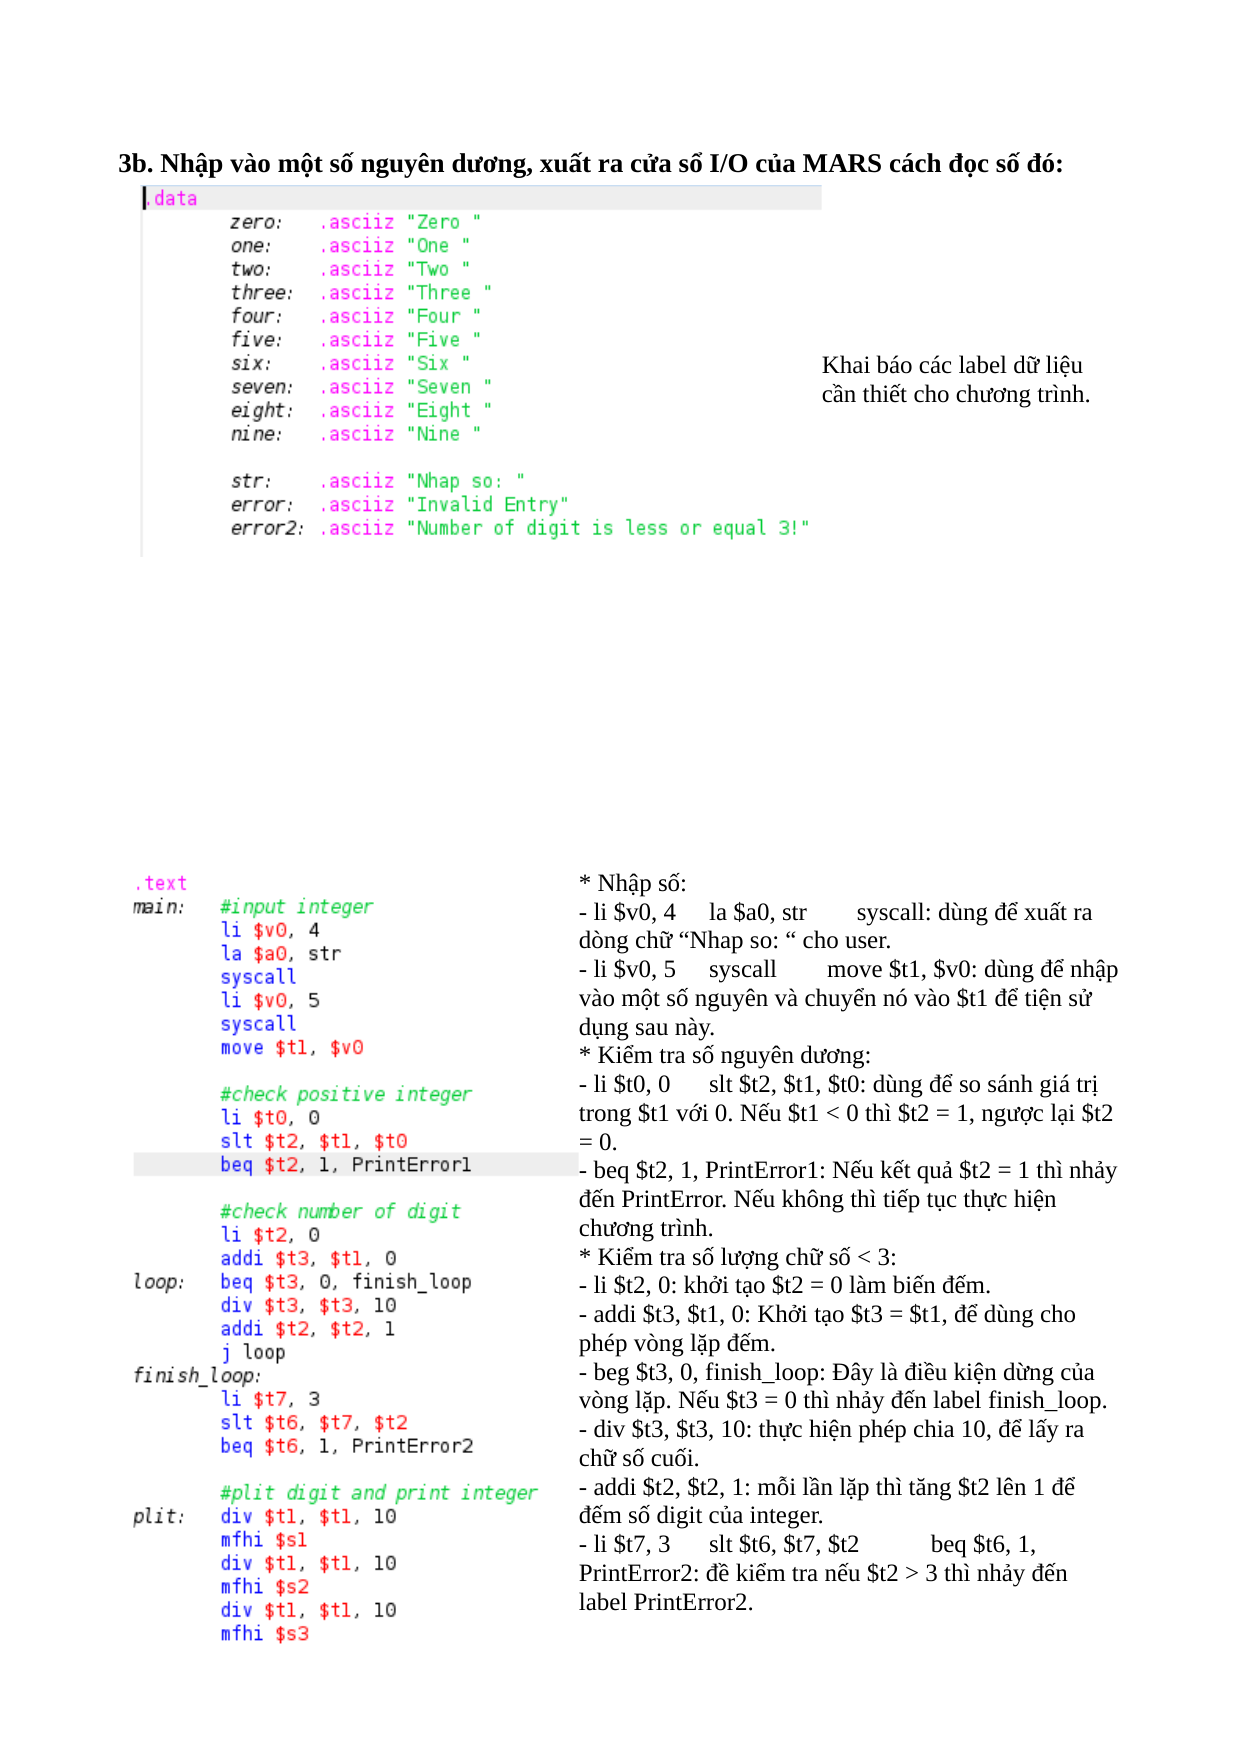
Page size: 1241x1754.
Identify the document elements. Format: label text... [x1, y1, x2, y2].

text - li $t2, 0: khởi tạo $t2 = 0 làm biến đếm. [579, 1271, 1122, 1299]
text - li $v0, 4 la $a0, str syscall: dùng để xuất ra dòng chữ “Nhap so: “ cho user. [579, 897, 1122, 954]
text [118, 351, 140, 408]
text * Nhập số: [118, 868, 1122, 897]
picture [133, 873, 579, 1664]
text - div $t3, $t3, 10: thực hiện phép chia 10, để lấy ra chữ số cuối. [579, 1414, 1122, 1472]
text 3b. Nhập vào một số nguyên dương, xuất ra cửa sổ I/O của MARS cách đọc số đó: [118, 147, 1122, 178]
text * Kiểm tra số nguyên dương: [579, 1041, 1122, 1069]
text Khai báo các label dữ liệu cần thiết cho chương trình. [822, 351, 1122, 408]
text - addi $t2, $t2, 1: mỗi lần lặp thì tăng $t2 lên 1 để đếm số digit của integer. [579, 1472, 1122, 1529]
text - beg $t3, 0, finish_loop: Đây là điều kiện dừng của vòng lặp. Nếu $t3 = 0 thì nhảy đến label finish_loop. [579, 1357, 1122, 1414]
text - beq $t2, 1, PrintError1: Nếu kết quả $t2 = 1 thì nhảy đến PrintError. Nếu không thì tiếp tục thực hiện chương trình. [579, 1156, 1122, 1242]
text - li $t0, 0 slt $t2, $t1, $t0: dùng để so sánh giá trị trong $t1 với 0. Nếu $t1 < 0 thì $t2 = 1, ngược lại $t2 = 0. [579, 1069, 1122, 1156]
picture [140, 185, 822, 557]
text - li $v0, 5 syscall move $t1, $v0: dùng để nhập vào một số nguyên và chuyển nó vào $t1 để tiện sử dụng sau này. [579, 954, 1122, 1041]
text - li $t7, 3 slt $t6, $t7, $t2 beq $t6, 1, PrintError2: đề kiểm tra nếu $t2 > 3 thì nhảy đến label PrintError2. [579, 1529, 1122, 1616]
text - addi $t3, $t1, 0: Khởi tạo $t3 = $t1, để dùng cho phép vòng lặp đếm. [579, 1299, 1122, 1357]
text * Kiểm tra số lượng chữ số < 3: [579, 1242, 1122, 1271]
